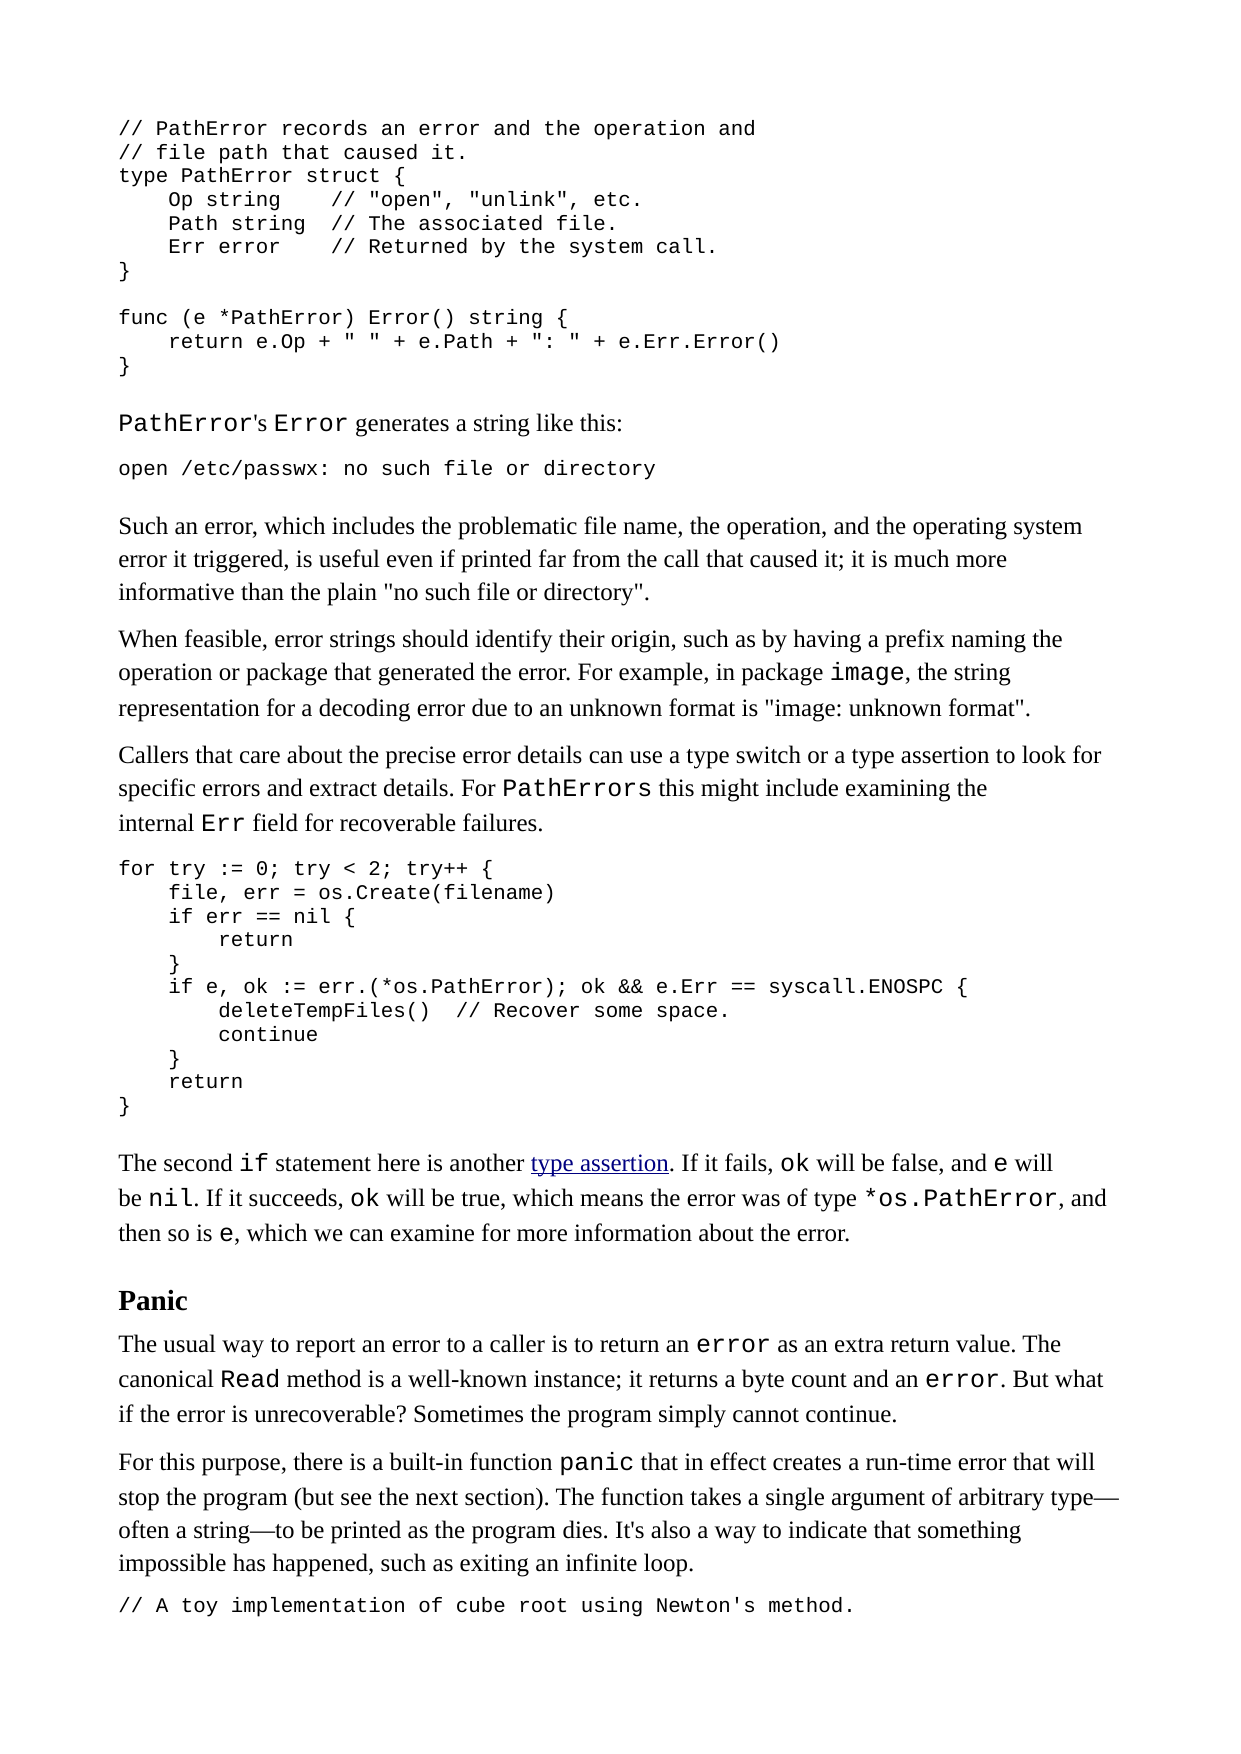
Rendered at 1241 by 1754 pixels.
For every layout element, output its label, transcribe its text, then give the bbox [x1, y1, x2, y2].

text // PathError records an error and the operation and [118, 118, 1122, 142]
text type PathError struct { [118, 165, 1122, 189]
text Such an error, which includes the problematic file name, the operation, and the operating system error it triggered, is useful even if printed far from the call that caused it; it is much more informative than the plain "no such file or directory". [118, 511, 1122, 606]
text The usual way to report an error to a caller is to return an error as an extra return value. The canonical Read method is a well-known instance; it returns a byte count and an error. But what if the error is unrecoverable? Sometimes the program simply cannot continue. [118, 1329, 1122, 1428]
text return [118, 1071, 1122, 1095]
text } [118, 260, 1122, 284]
text When feasible, error strings should identify their origin, such as by having a prefix naming the operation or package that generated the error. For example, in package image, the string representation for a decoding error due to an unknown format is "image: unknown format". [118, 624, 1122, 721]
text // A toy implementation of cube root using Newton's method. [118, 1595, 1122, 1619]
text } [118, 1095, 1122, 1118]
text } [118, 1047, 1122, 1071]
text Err error // Returned by the system call. [118, 236, 1122, 260]
text return e.Op + " " + e.Path + ": " + e.Err.Error() [118, 331, 1122, 354]
text deleteTempFiles() // Recover some space. [118, 1000, 1122, 1024]
text continue [118, 1024, 1122, 1047]
text Op string // "open", "unlink", etc. [118, 189, 1122, 213]
text } [118, 953, 1122, 977]
text } [118, 354, 1122, 378]
text func (e *PathError) Error() string { [118, 307, 1122, 331]
text Path string // The associated file. [118, 213, 1122, 236]
text // file path that caused it. [118, 142, 1122, 165]
text file, err = os.Create(filename) [118, 882, 1122, 906]
text For this purpose, there is a built-in function panic that in effect creates a run-time error that will stop the program (but see the next section). The function takes a single argument of arbitrary type—often a string—to be printed as the program dies. It's also a way to indicate that something impossible has happened, such as exiting an infinite loop. [118, 1447, 1122, 1576]
subtitle Panic [118, 1283, 1122, 1316]
text if err == nil { [118, 906, 1122, 929]
text The second if statement here is another type assertion. If it fails, ok will be false, and e will be nil. If it succeeds, ok will be true, which means the error was of type *os.PathError, and then so is e, which we can examine for more information about the error. [118, 1148, 1122, 1249]
text open /etc/passwx: no such file or directory [118, 458, 1122, 481]
text PathError's Error generates a string like this: [118, 408, 1122, 438]
text if e, ok := err.(*os.PathError); ok && e.Err == syscall.ENOSPC { [118, 977, 1122, 1000]
text return [118, 929, 1122, 953]
text Callers that care about the precise error details can use a type switch or a type assertion to look for specific errors and extract details. For PathErrors this might include examining the internal Err field for recoverable failures. [118, 740, 1122, 839]
text for try := 0; try < 2; try++ { [118, 858, 1122, 882]
